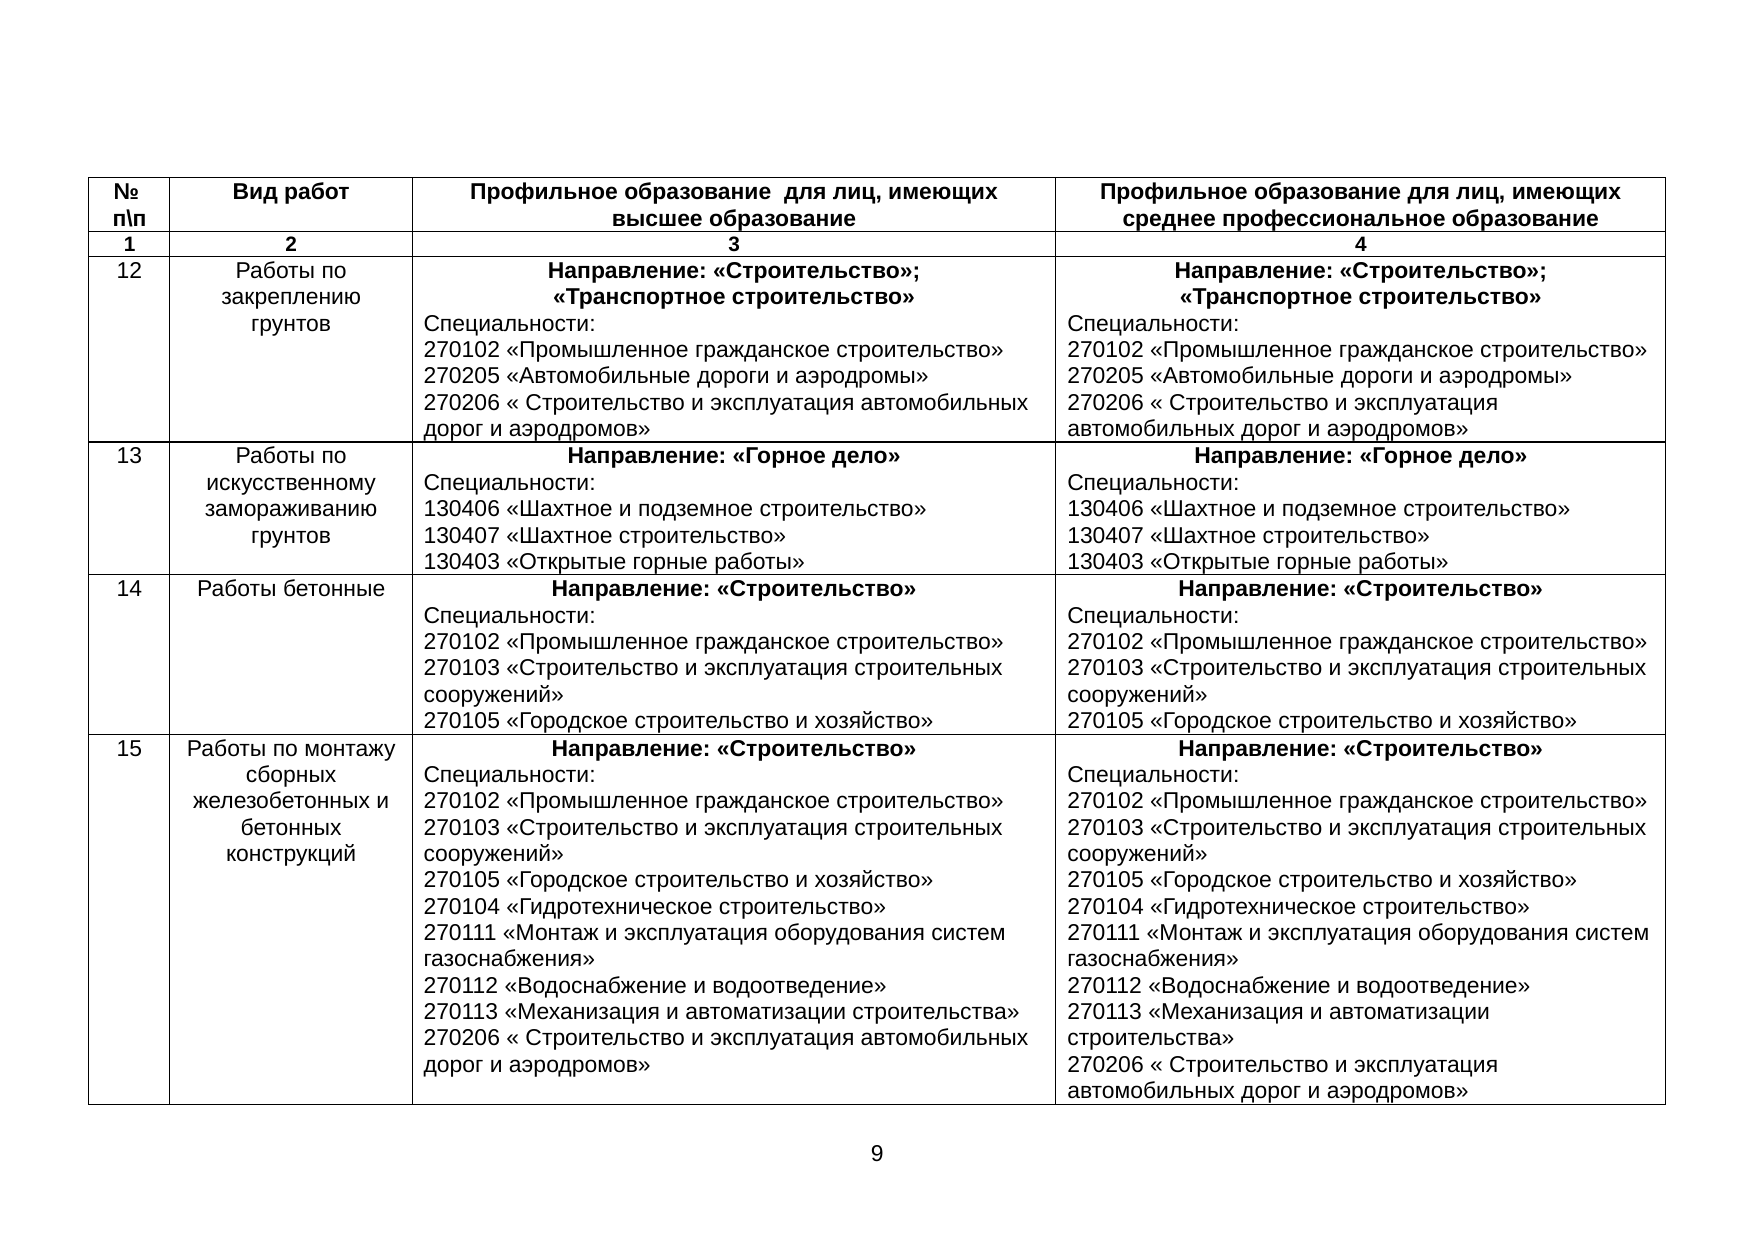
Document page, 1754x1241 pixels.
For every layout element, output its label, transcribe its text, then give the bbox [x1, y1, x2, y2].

table_cell 2 [170, 232, 412, 256]
table_cell 14 [89, 575, 169, 733]
table_cell Работы бетонные [170, 575, 412, 733]
table_cell 15 [89, 735, 169, 1103]
table_cell 3 [413, 232, 1055, 256]
table_cell Направление: «Строительство»; «Транспортное строительство» Специальности: 270102 «Промышленное гражданское строительство» 270205 «Автомобильные дороги и аэродромы» 270206 « Строительство и эксплуатация автомобильных дорог и аэродромов» [1056, 257, 1665, 441]
table_cell 13 [89, 443, 169, 574]
table_cell Направление: «Строительство» Специальности: 270102 «Промышленное гражданское строительство» 270103 «Строительство и эксплуатация строительных сооружений» 270105 «Городское строительство и хозяйство» [1056, 575, 1665, 733]
table_cell Направление: «Горное дело» Специальности: 130406 «Шахтное и подземное строительство» 130407 «Шахтное строительство» 130403 «Открытые горные работы» [1056, 443, 1665, 574]
table_cell Направление: «Строительство» Специальности: 270102 «Промышленное гражданское строительство» 270103 «Строительство и эксплуатация строительных сооружений» 270105 «Городское строительство и хозяйство» 270104 «Гидротехническое строительство» 270111 «Монтаж и эксплуатация оборудования систем газоснабжения» 270112 «Водоснабжение и водоотведение» 270113 «Механизация и автоматизации строительства» 270206 « Строительство и эксплуатация автомобильных дорог и аэродромов» [413, 735, 1055, 1103]
table_cell Направление: «Горное дело» Специальности: 130406 «Шахтное и подземное строительство» 130407 «Шахтное строительство» 130403 «Открытые горные работы» [413, 443, 1055, 574]
table_cell Работы по искусственному замораживанию грунтов [170, 443, 412, 574]
table_cell Направление: «Строительство»; «Транспортное строительство» Специальности: 270102 «Промышленное гражданское строительство» 270205 «Автомобильные дороги и аэродромы» 270206 « Строительство и эксплуатация автомобильных дорог и аэродромов» [413, 257, 1055, 441]
table_cell 4 [1056, 232, 1665, 256]
table_header Профильное образование для лиц, имеющих высшее образование [413, 178, 1055, 231]
table_cell Направление: «Строительство» Специальности: 270102 «Промышленное гражданское строительство» 270103 «Строительство и эксплуатация строительных сооружений» 270105 «Городское строительство и хозяйство» 270104 «Гидротехническое строительство» 270111 «Монтаж и эксплуатация оборудования систем газоснабжения» 270112 «Водоснабжение и водоотведение» 270113 «Механизация и автоматизации строительства» 270206 « Строительство и эксплуатация автомобильных дорог и аэродромов» [1056, 735, 1665, 1103]
table_header Вид работ [170, 178, 412, 231]
table_cell 12 [89, 257, 169, 441]
table_cell Направление: «Строительство» Специальности: 270102 «Промышленное гражданское строительство» 270103 «Строительство и эксплуатация строительных сооружений» 270105 «Городское строительство и хозяйство» [413, 575, 1055, 733]
table_cell Работы по монтажу сборных железобетонных и бетонных конструкций [170, 735, 412, 1103]
table_header Профильное образование для лиц, имеющих среднее профессиональное образование [1056, 178, 1665, 231]
table_header № п\п [89, 178, 169, 231]
table_cell Работы по закреплению грунтов [170, 257, 412, 441]
table_cell 1 [89, 232, 169, 256]
